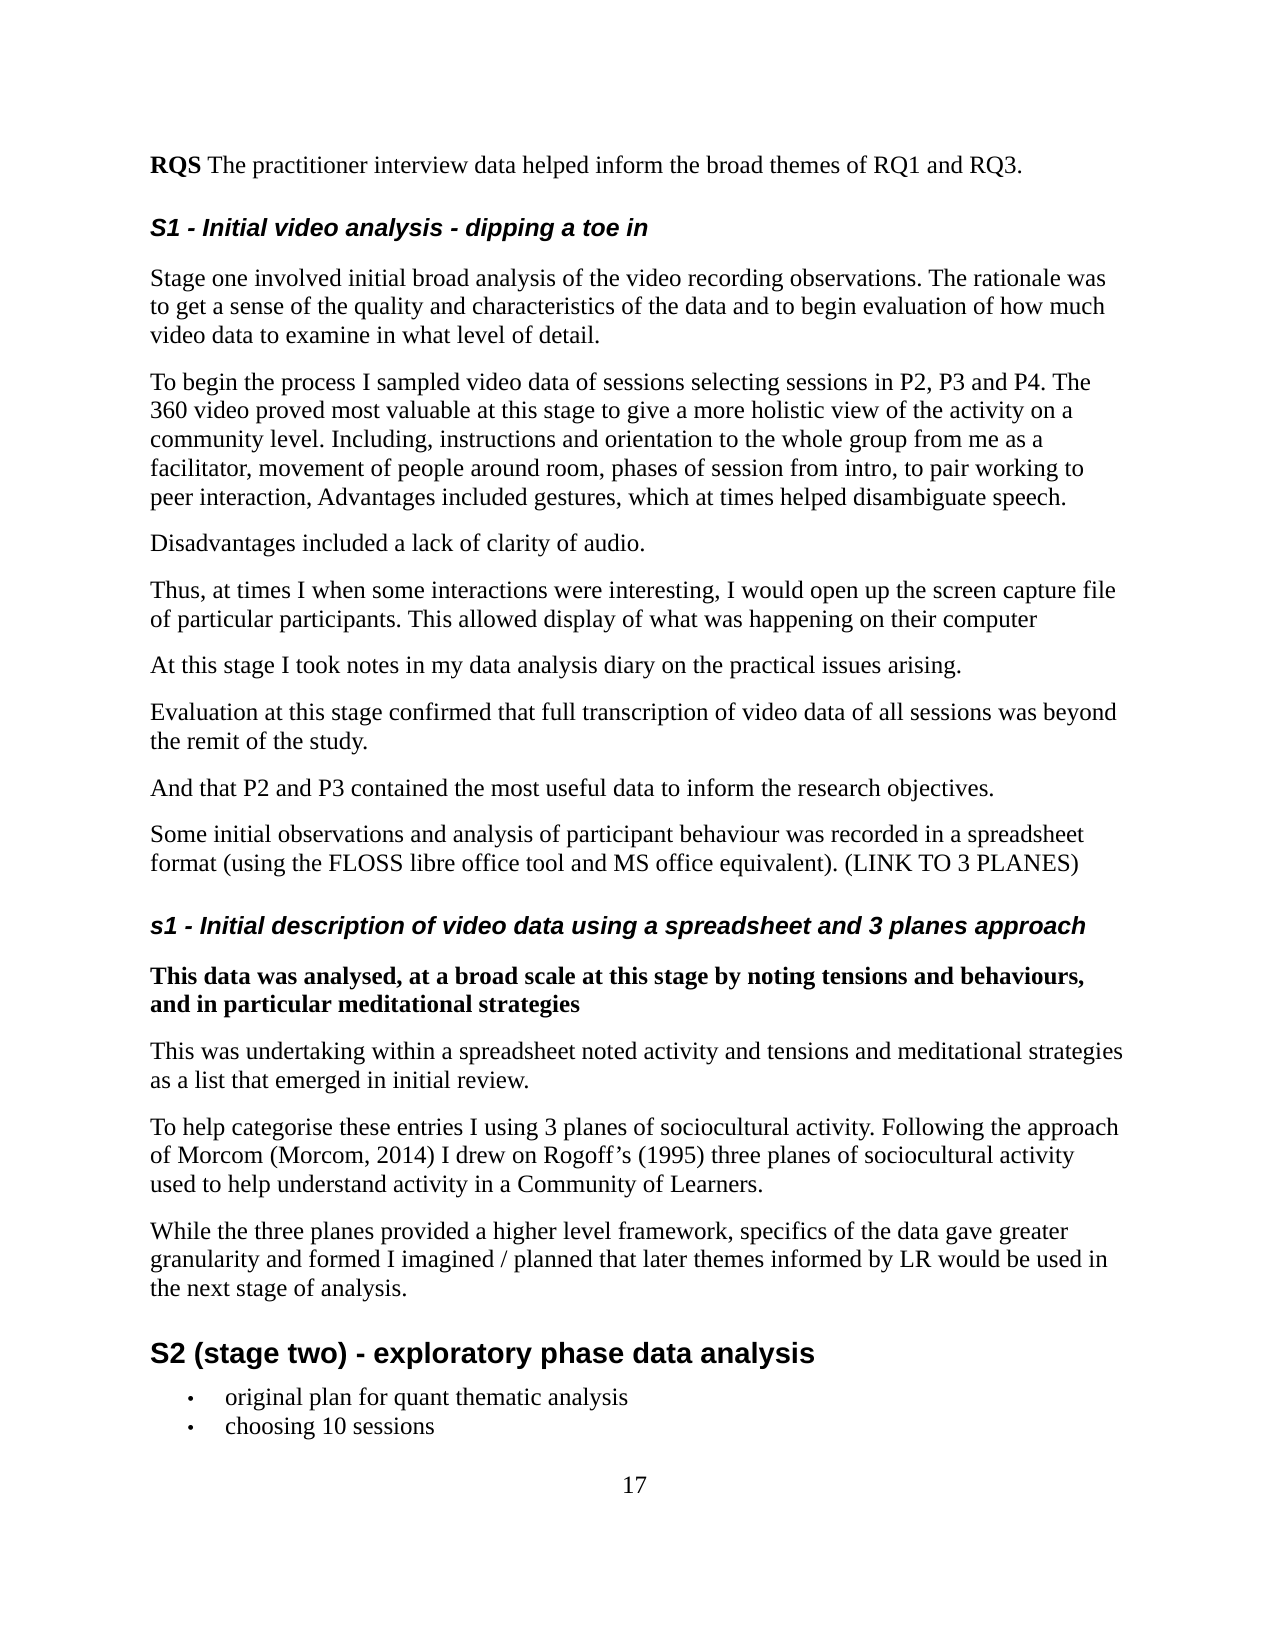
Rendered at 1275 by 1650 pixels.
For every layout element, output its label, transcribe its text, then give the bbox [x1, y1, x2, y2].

text This was undertaking within a spreadsheet noted activity and tensions and meditational strategies as a list that emerged in initial review. [150, 1036, 1125, 1094]
subtitle S2 (stage two) - exploratory phase data analysis [150, 1336, 1125, 1369]
text At this stage I took notes in my data analysis diary on the practical issues arising. [150, 651, 1125, 679]
list original plan for quant thematic analysis [187, 1382, 1125, 1411]
text To begin the process I sampled video data of sessions selecting sessions in P2, P3 and P4. The 360 video proved most valuable at this stage to give a more holistic view of the activity on a community level. Including, instructions and orientation to the whole group from me as a facilitator, movement of people around room, phases of session from intro, to pair working to peer interaction, Advantages included gestures, which at times helped disambiguate speech. [150, 367, 1125, 511]
text Evaluation at this stage confirmed that full transcription of video data of all sessions was beyond the remit of the study. [150, 697, 1125, 755]
text Some initial observations and analysis of participant behaviour was recorded in a spreadsheet format (using the FLOSS libre office tool and MS office equivalent). (LINK TO 3 PLANES) [150, 819, 1125, 877]
subtitle s1 - Initial description of video data using a spreadsheet and 3 planes approach [150, 911, 1125, 939]
subtitle S1 - Initial video analysis - dipping a toe in [150, 213, 1125, 241]
list choosing 10 sessions [187, 1411, 1125, 1439]
text To help categorise these entries I using 3 planes of sociocultural activity. Following the approach of Morcom (Morcom, 2014) I drew on Rogoff’s (1995) three planes of sociocultural activity used to help understand activity in a Community of Learners. [150, 1112, 1125, 1198]
text This data was analysed, at a broad scale at this stage by noting tensions and behaviours, and in particular meditational strategies [150, 961, 1125, 1018]
text RQS The practitioner interview data helped inform the broad themes of RQ1 and RQ3. [150, 150, 1125, 179]
text Thus, at times I when some interactions were interesting, I would open up the screen capture file of particular participants. This allowed display of what was happening on their computer [150, 575, 1125, 633]
text Disadvantages included a lack of clarity of audio. [150, 528, 1125, 557]
text While the three planes provided a higher level framework, specifics of the data gave greater granularity and formed I imagined / planned that later themes informed by LR would be used in the next stage of analysis. [150, 1216, 1125, 1302]
text Stage one involved initial broad analysis of the video recording observations. The rationale was to get a sense of the quality and characteristics of the data and to begin evaluation of how much video data to examine in what level of detail. [150, 263, 1125, 349]
text And that P2 and P3 contained the most useful data to inform the research objectives. [150, 773, 1125, 801]
